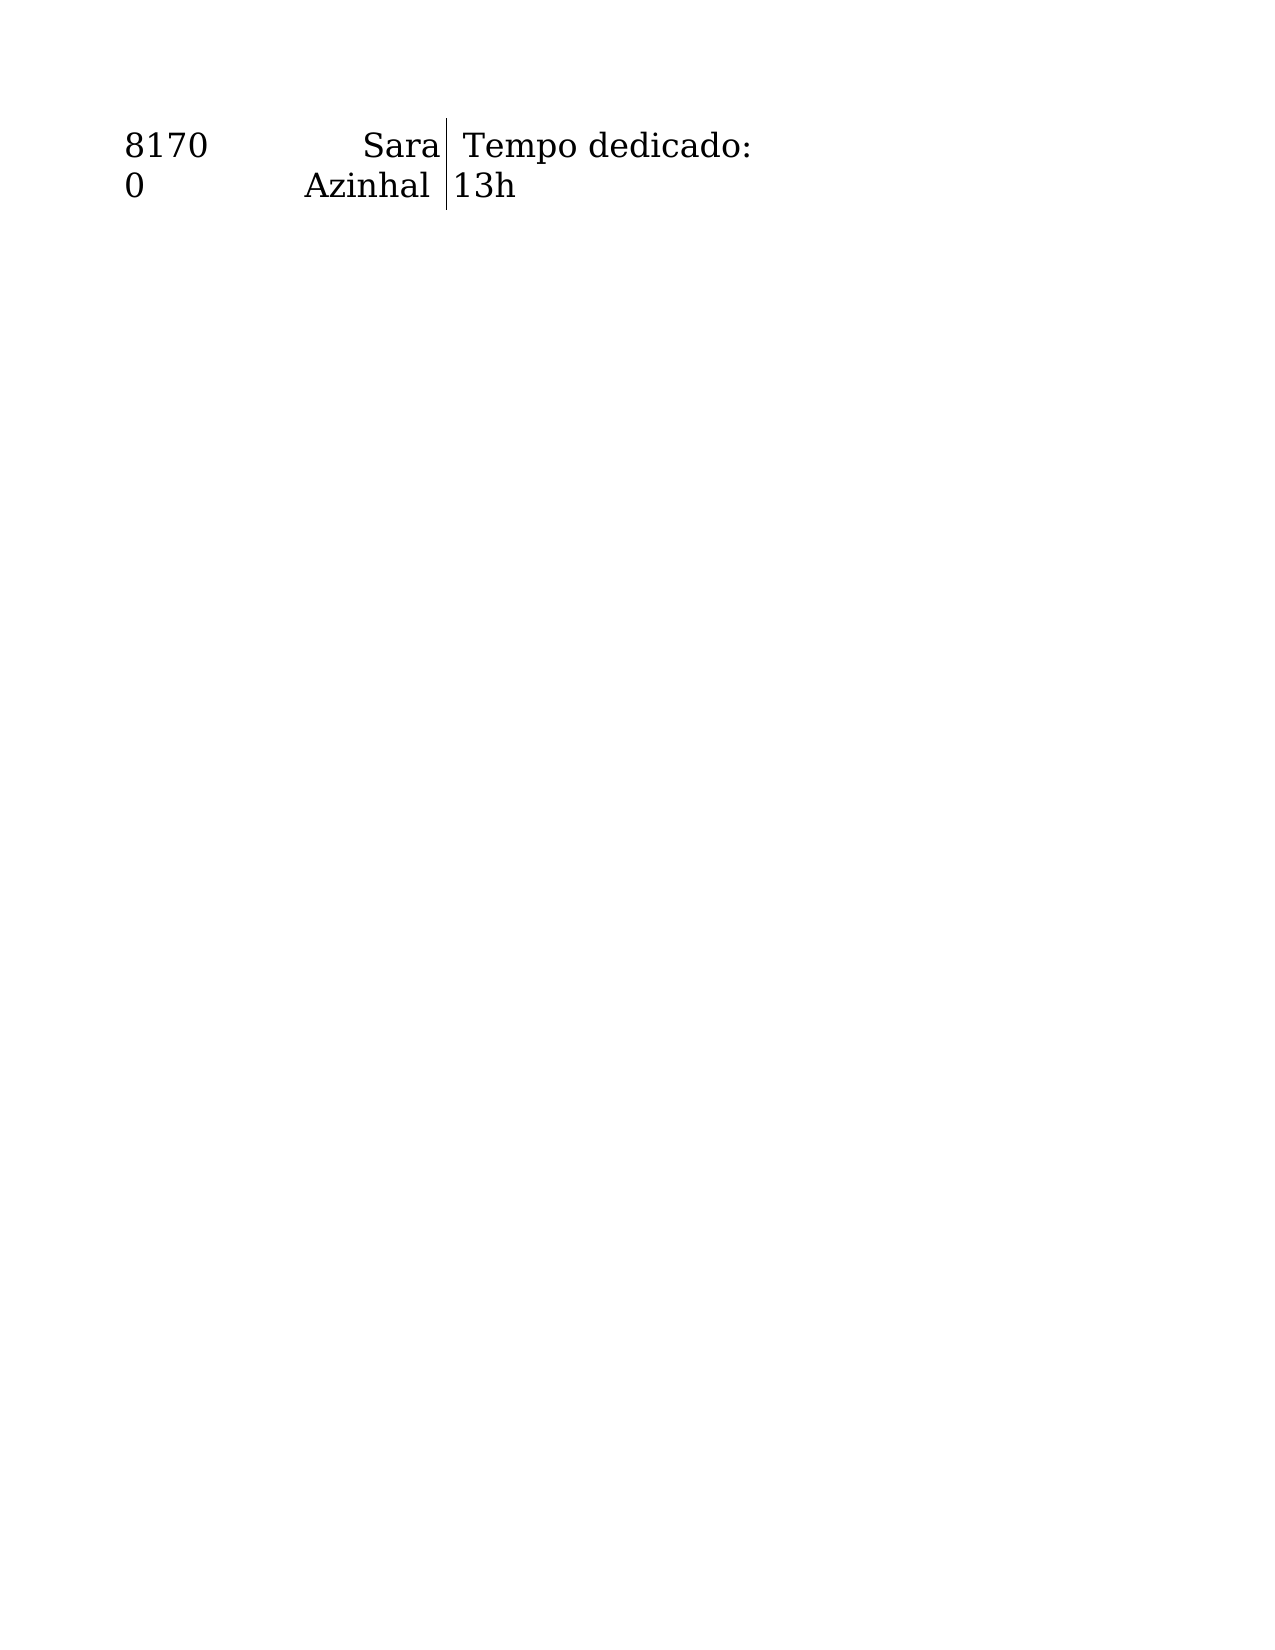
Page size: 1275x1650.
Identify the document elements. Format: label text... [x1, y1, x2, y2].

table_cell Tempo dedicado: 13h [447, 118, 784, 209]
table_cell 81700 [118, 118, 221, 209]
table_cell Sara Azinhal [221, 118, 446, 209]
